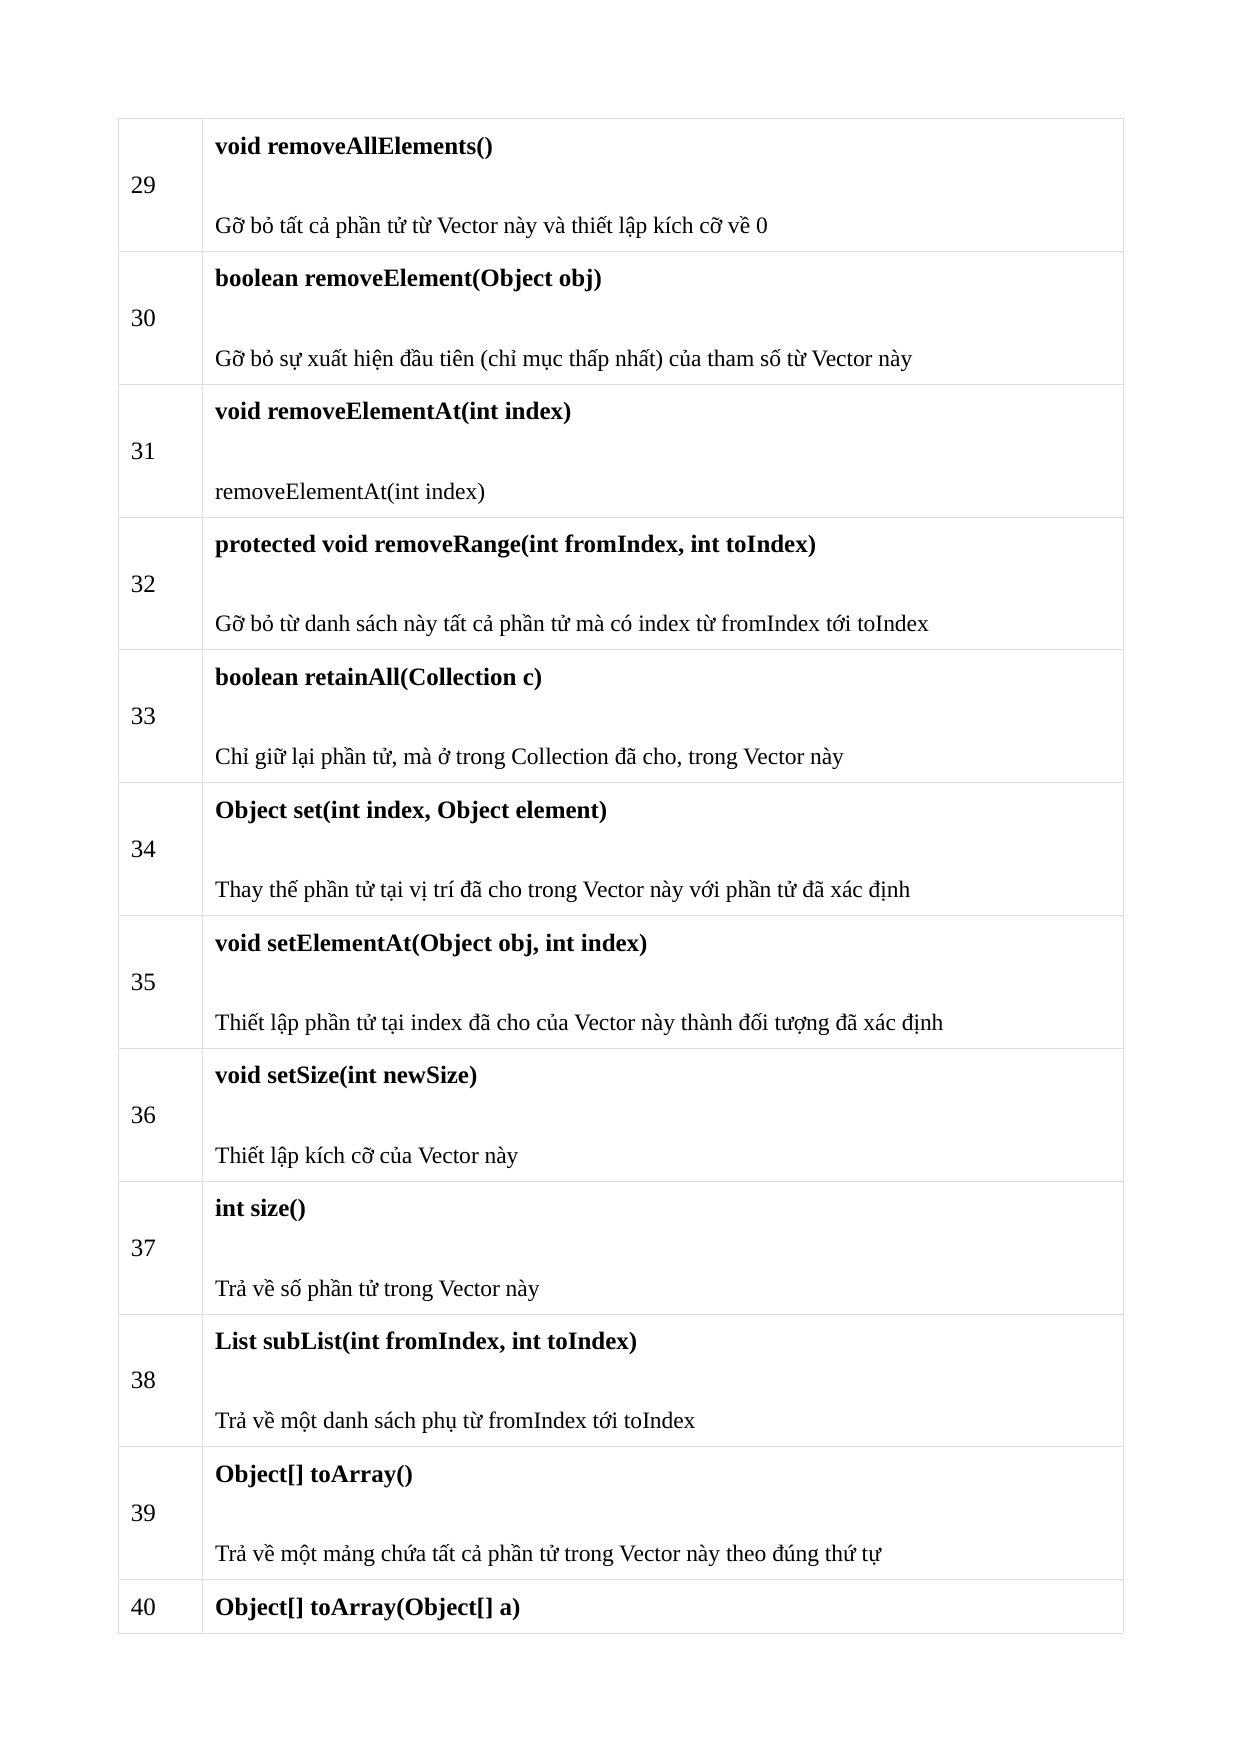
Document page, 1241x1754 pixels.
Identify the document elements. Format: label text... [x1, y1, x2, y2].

table_cell 32 [119, 518, 202, 649]
table_cell 35 [119, 916, 202, 1048]
table_cell Object[] toArray(Object[] a) [203, 1580, 1123, 1633]
table_cell 30 [119, 252, 202, 384]
table_cell 38 [119, 1315, 202, 1446]
table_cell boolean retainAll(Collection c) Chỉ giữ lại phần tử, mà ở trong Collection đã cho, trong Vector này [203, 650, 1123, 782]
table_cell void setSize(int newSize) Thiết lập kích cỡ của Vector này [203, 1049, 1123, 1181]
table_cell 31 [119, 385, 202, 517]
table_cell 37 [119, 1182, 202, 1313]
table_cell List subList(int fromIndex, int toIndex) Trả về một danh sách phụ từ fromIndex tới toIndex [203, 1315, 1123, 1446]
table_cell 36 [119, 1049, 202, 1181]
table_cell void removeAllElements() Gỡ bỏ tất cả phần tử từ Vector này và thiết lập kích cỡ về 0 [203, 119, 1123, 251]
table_cell void removeElementAt(int index) removeElementAt(int index) [203, 385, 1123, 517]
table_cell int size() Trả về số phần tử trong Vector này [203, 1182, 1123, 1313]
table_cell 40 [119, 1580, 202, 1633]
table_cell protected void removeRange(int fromIndex, int toIndex) Gỡ bỏ từ danh sách này tất cả phần tử mà có index từ fromIndex tới toIndex [203, 518, 1123, 649]
table_cell 29 [119, 119, 202, 251]
table_cell void setElementAt(Object obj, int index) Thiết lập phần tử tại index đã cho của Vector này thành đối tượng đã xác định [203, 916, 1123, 1048]
table_cell 33 [119, 650, 202, 782]
table_cell 34 [119, 783, 202, 915]
table_cell Object set(int index, Object element) Thay thế phần tử tại vị trí đã cho trong Vector này với phần tử đã xác định [203, 783, 1123, 915]
table_cell 39 [119, 1447, 202, 1579]
table_cell Object[] toArray() Trả về một mảng chứa tất cả phần tử trong Vector này theo đúng thứ tự [203, 1447, 1123, 1579]
table_cell boolean removeElement(Object obj) Gỡ bỏ sự xuất hiện đầu tiên (chỉ mục thấp nhất) của tham số từ Vector này [203, 252, 1123, 384]
